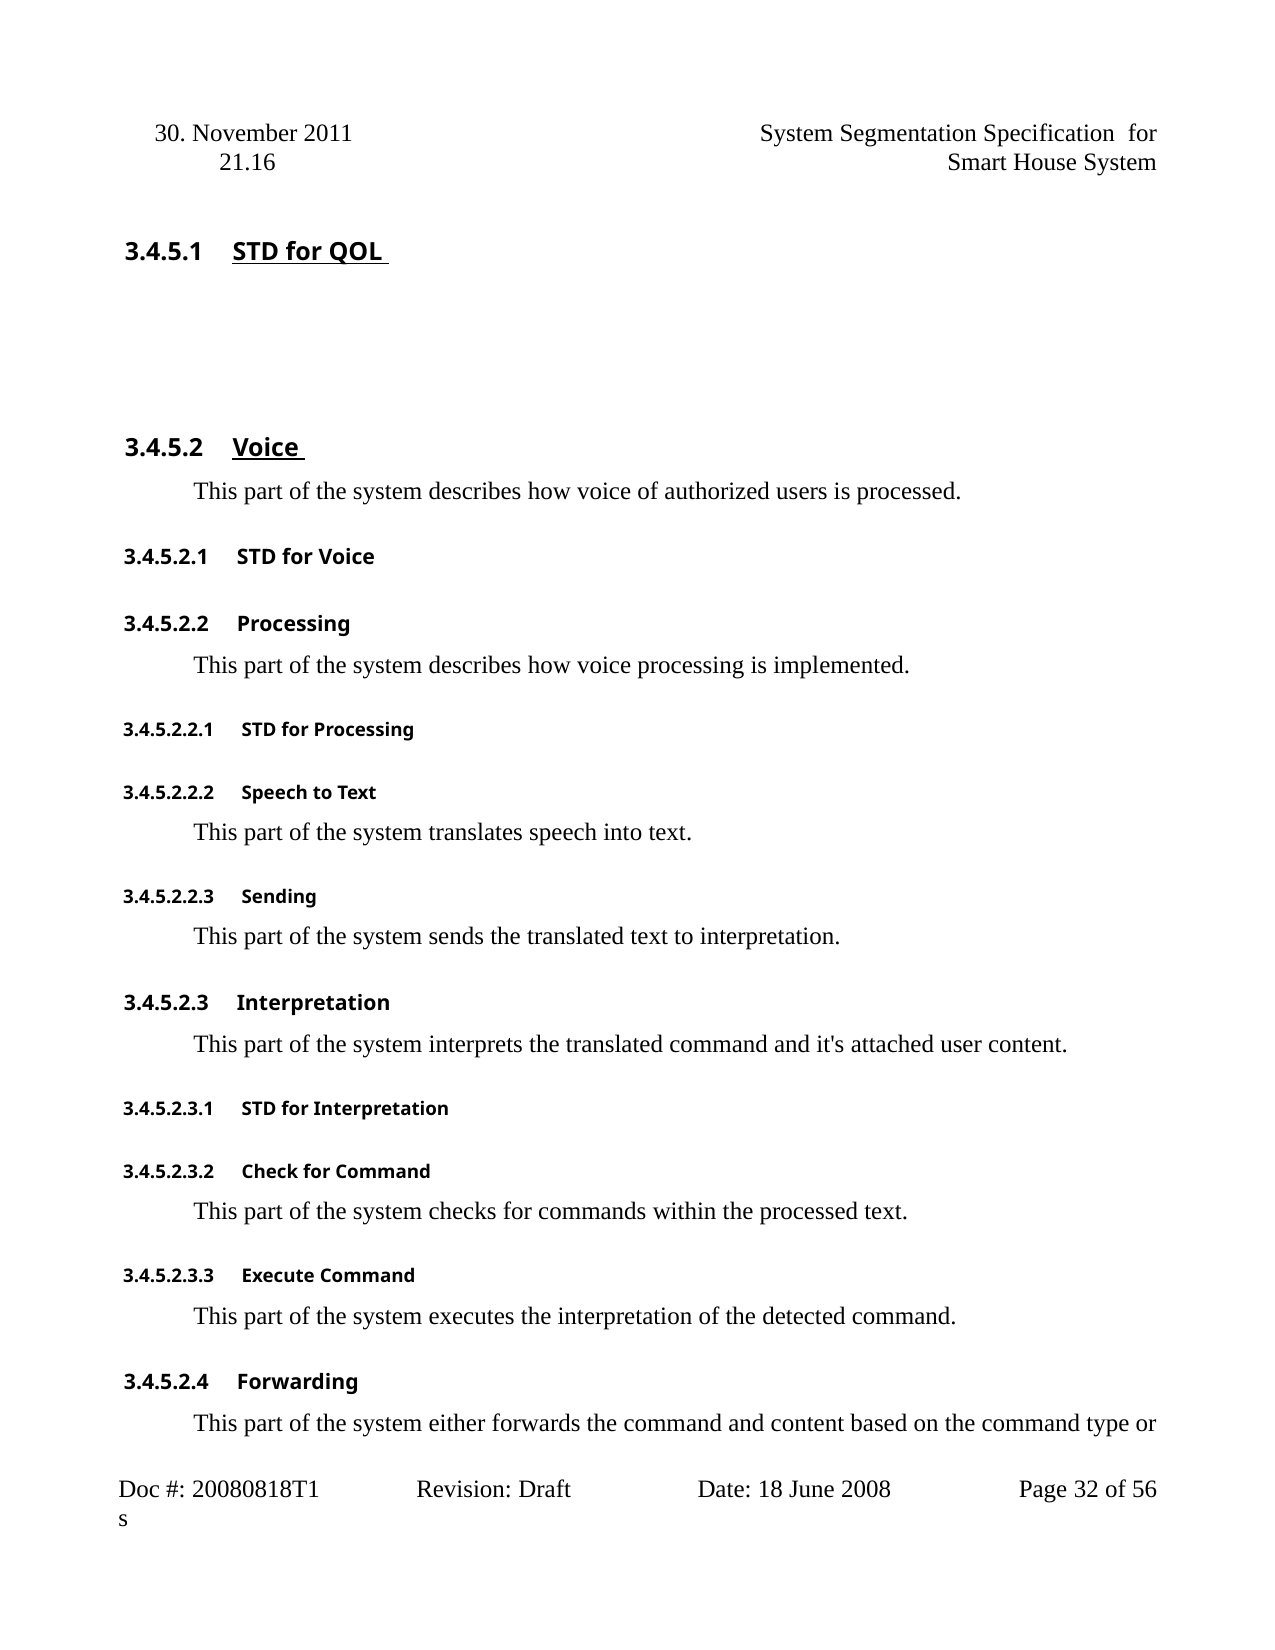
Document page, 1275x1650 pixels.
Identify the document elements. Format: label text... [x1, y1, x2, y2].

subtitle STD for Interpretation [118, 1095, 1157, 1121]
text This part of the system sends the translated text to interpretation. [118, 921, 1157, 950]
text This part of the system describes how voice processing is implemented. [118, 650, 1157, 679]
text This part of the system translates speech into text. [118, 817, 1157, 846]
subtitle Forwarding [118, 1367, 1157, 1396]
text This part of the system executes the interpretation of the detected command. [118, 1301, 1157, 1329]
subtitle Interpretation [118, 988, 1157, 1017]
subtitle Voice [118, 429, 1157, 463]
subtitle Speech to Text [118, 779, 1157, 805]
text This part of the system interprets the translated command and it's attached user content. [118, 1029, 1157, 1058]
subtitle STD for Voice [118, 542, 1157, 571]
subtitle Execute Command [118, 1263, 1157, 1288]
subtitle Processing [118, 608, 1157, 637]
subtitle Check for Command [118, 1158, 1157, 1184]
text This part of the system either forwards the command and content based on the command type or [118, 1408, 1157, 1437]
subtitle Sending [118, 883, 1157, 909]
subtitle STD for Processing [118, 716, 1157, 742]
text This part of the system describes how voice of authorized users is processed. [118, 476, 1157, 504]
text This part of the system checks for commands within the processed text. [118, 1196, 1157, 1225]
subtitle STD for QOL [118, 234, 1157, 268]
